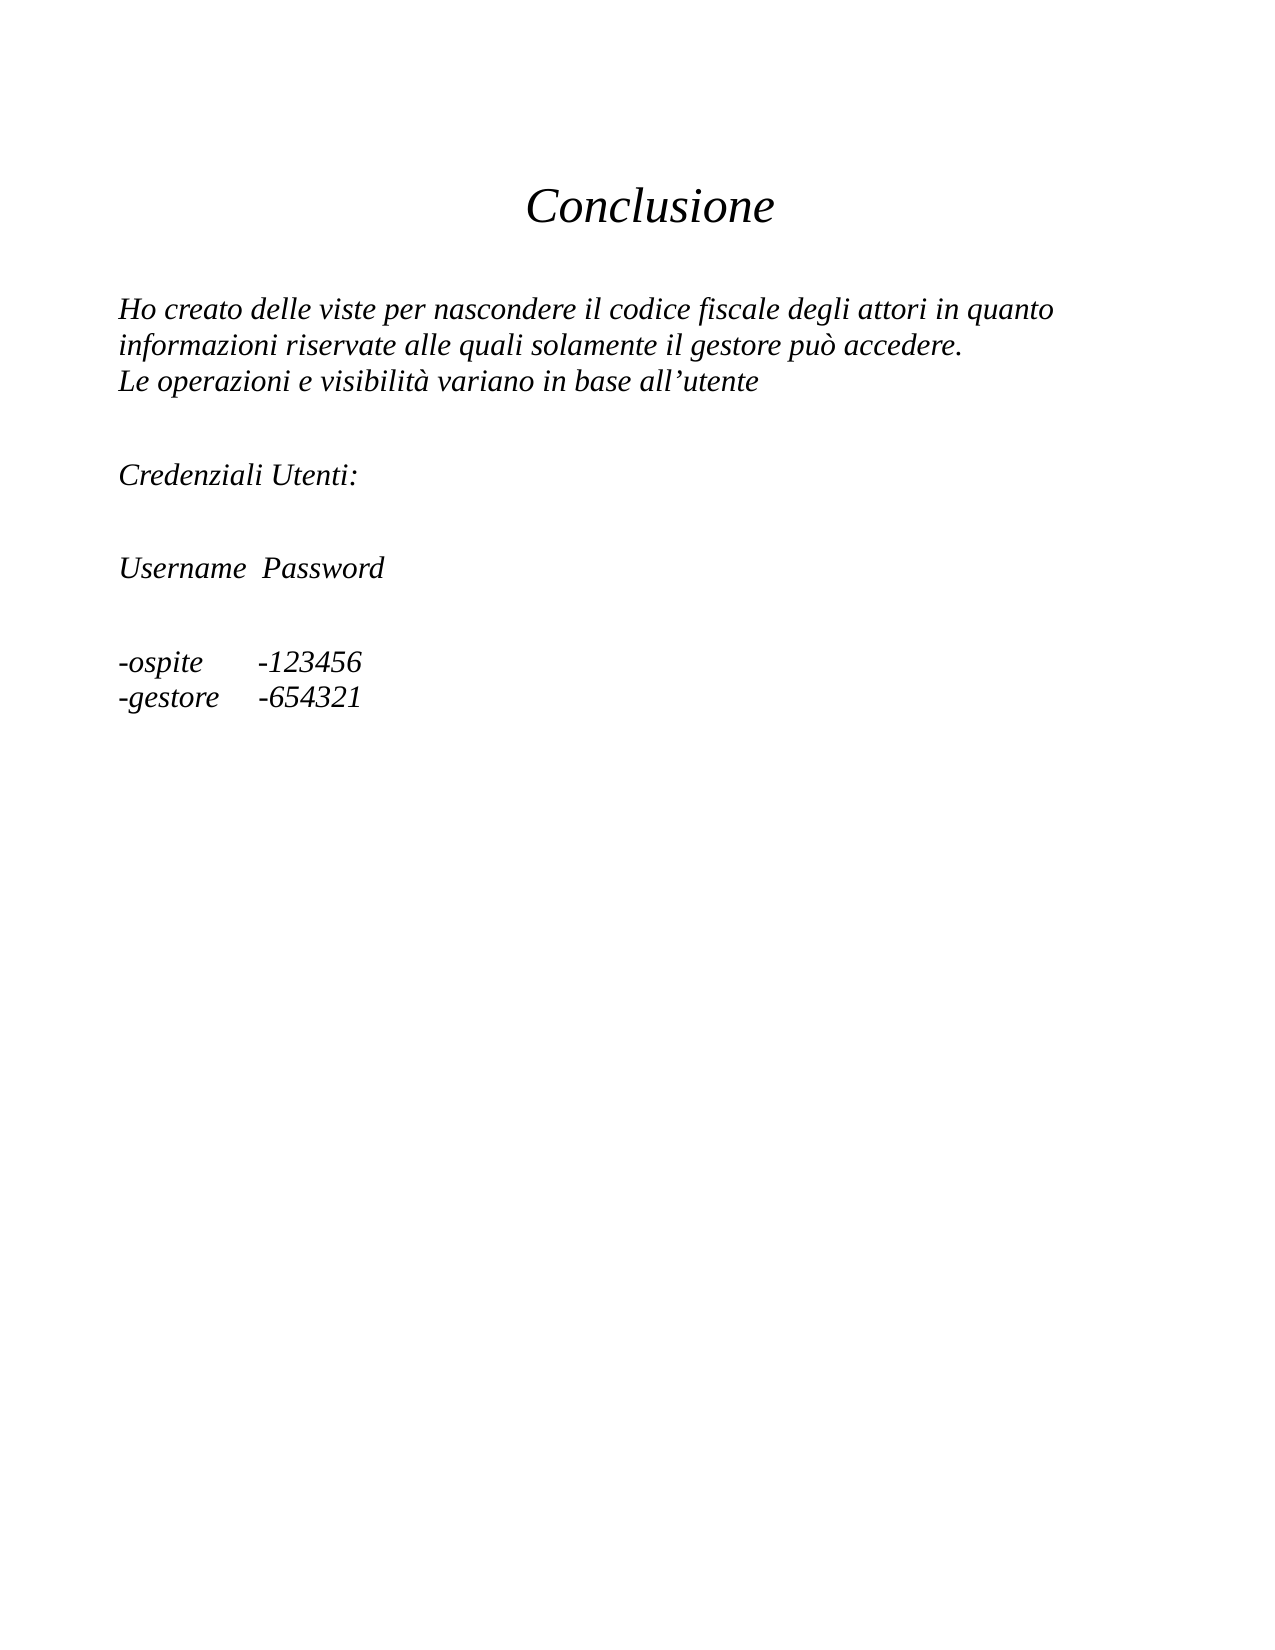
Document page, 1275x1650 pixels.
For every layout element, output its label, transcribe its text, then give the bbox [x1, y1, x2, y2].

text Conclusione [118, 176, 1157, 233]
text -ospite -123456 [118, 643, 1157, 679]
text Le operazioni e visibilità variano in base all’utente [118, 362, 1157, 398]
text Credenziali Utenti: [118, 456, 1157, 492]
text Username Password [118, 549, 1157, 585]
text -gestore -654321 [118, 679, 1157, 715]
text Ho creato delle viste per nascondere il codice fiscale degli attori in quanto informazioni riservate alle quali solamente il gestore può accedere. [118, 291, 1157, 362]
